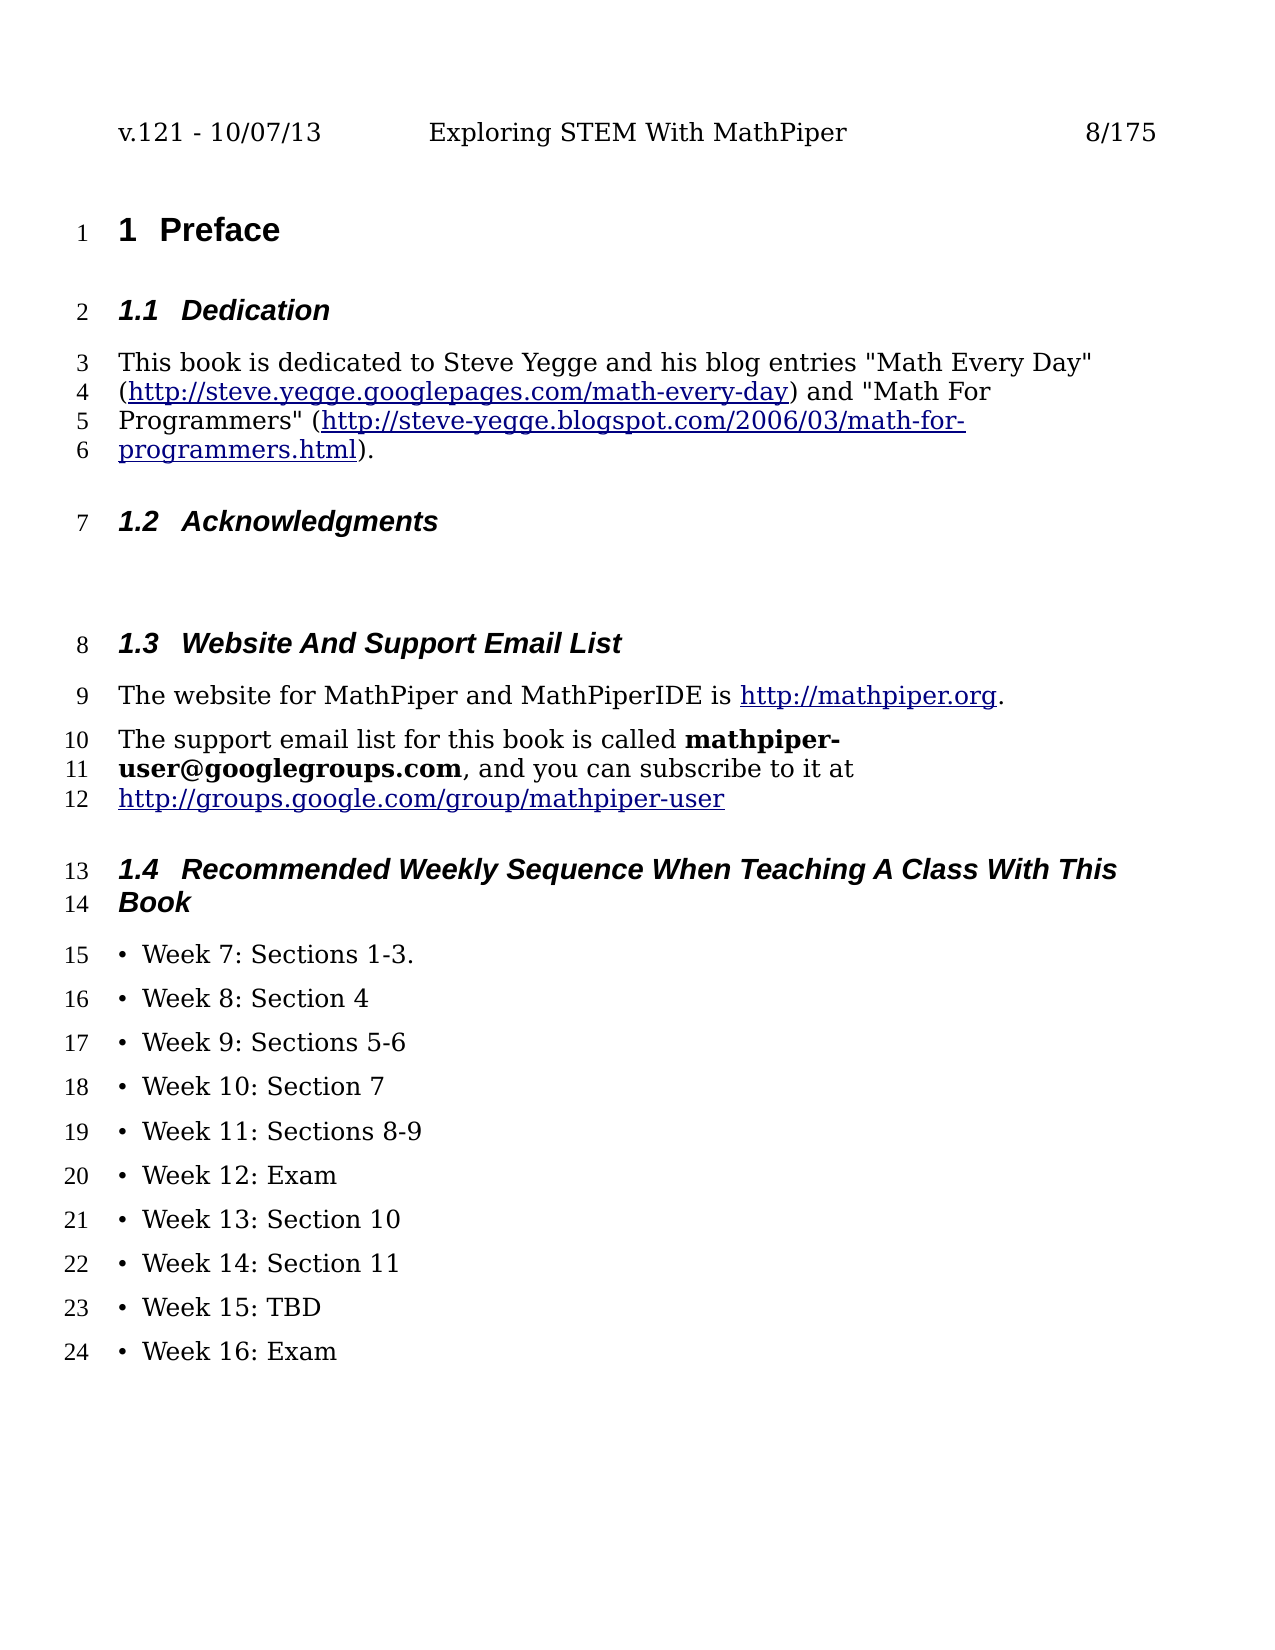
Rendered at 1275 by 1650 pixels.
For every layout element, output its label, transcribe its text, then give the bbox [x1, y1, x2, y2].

list Week 12: Exam [118, 1161, 1157, 1190]
text This book is dedicated to Steve Yegge and his blog entries "Math Every Day" (http://steve.yegge.googlepages.com/math-every-day) and "Math For Programmers" (http://steve-yegge.blogspot.com/2006/03/math-for-programmers.html). [118, 348, 1157, 464]
subtitle Website And Support Email List [118, 626, 1157, 660]
list Week 8: Section 4 [118, 984, 1157, 1013]
list Week 7: Sections 1-3. [118, 940, 1157, 969]
text The website for MathPiper and MathPiperIDE is http://mathpiper.org. [118, 681, 1157, 710]
list Week 9: Sections 5-6 [118, 1028, 1157, 1057]
subtitle Dedication [118, 293, 1157, 327]
text The support email list for this book is called mathpiper-user@googlegroups.com, and you can subscribe to it at http://groups.google.com/group/mathpiper-user [118, 725, 1157, 813]
list Week 13: Section 10 [118, 1205, 1157, 1234]
subtitle Recommended Weekly Sequence When Teaching A Class With This Book [118, 852, 1157, 919]
subtitle Acknowledgments [118, 504, 1157, 537]
list Week 11: Sections 8-9 [118, 1117, 1157, 1146]
list Week 10: Section 7 [118, 1072, 1157, 1102]
list Week 15: TBD [118, 1293, 1157, 1322]
list Week 16: Exam [118, 1337, 1157, 1367]
subtitle Preface [118, 210, 1157, 248]
list Week 14: Section 11 [118, 1249, 1157, 1278]
